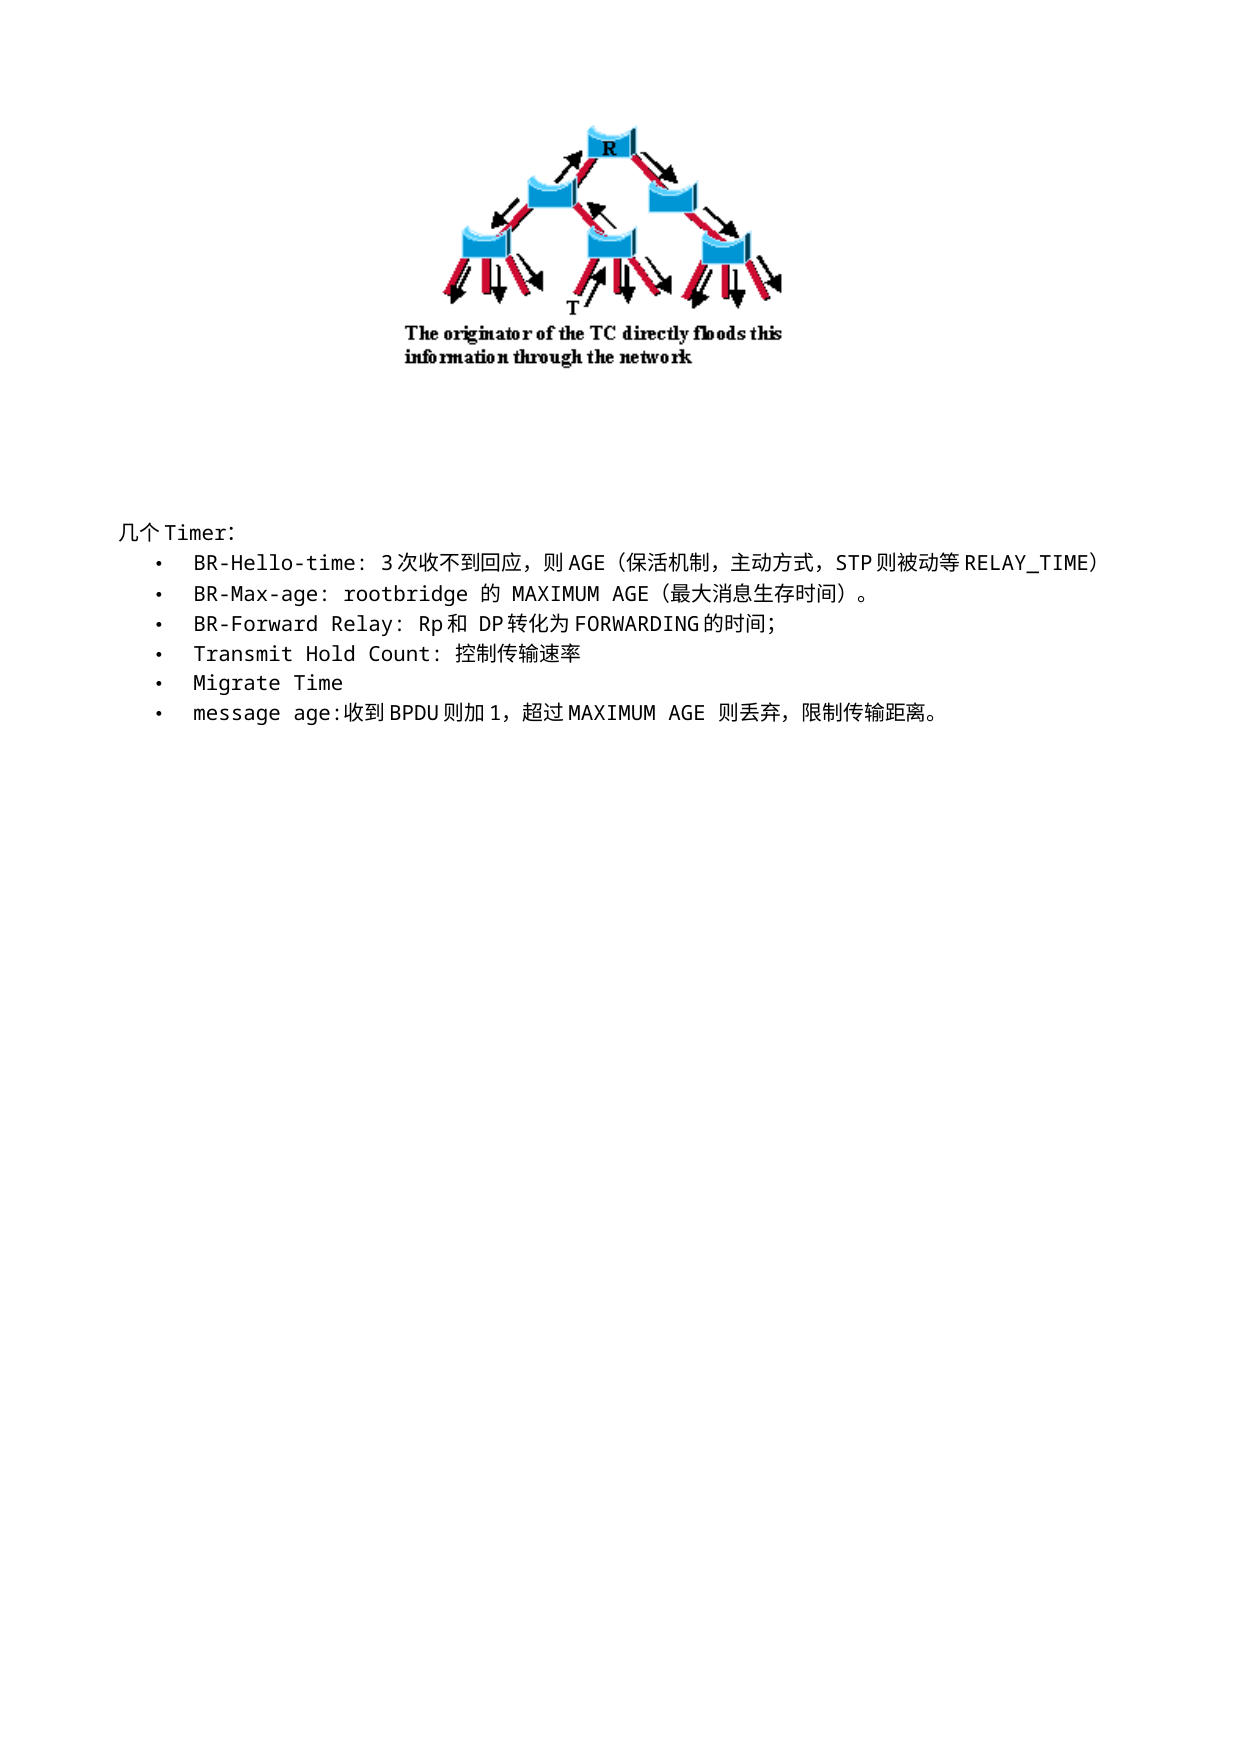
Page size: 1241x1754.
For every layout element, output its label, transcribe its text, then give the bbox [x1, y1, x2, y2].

list BR-Max-age: rootbridge 的 MAXIMUM AGE（最大消息生存时间）。 [156, 577, 1122, 607]
list BR-Hello-time: 3次收不到回应，则AGE（保活机制，主动方式，STP则被动等RELAY_TIME） [156, 547, 1122, 577]
list message age:收到BPDU则加1，超过MAXIMUM AGE 则丢弃，限制传输距离。 [156, 696, 1122, 727]
picture [374, 118, 813, 387]
list Migrate Time [156, 668, 1122, 696]
text 几个Timer： [118, 516, 1122, 547]
list BR-Forward Relay: Rp和 DP转化为FORWARDING的时间； [156, 607, 1122, 637]
list Transmit Hold Count: 控制传输速率 [156, 637, 1122, 668]
